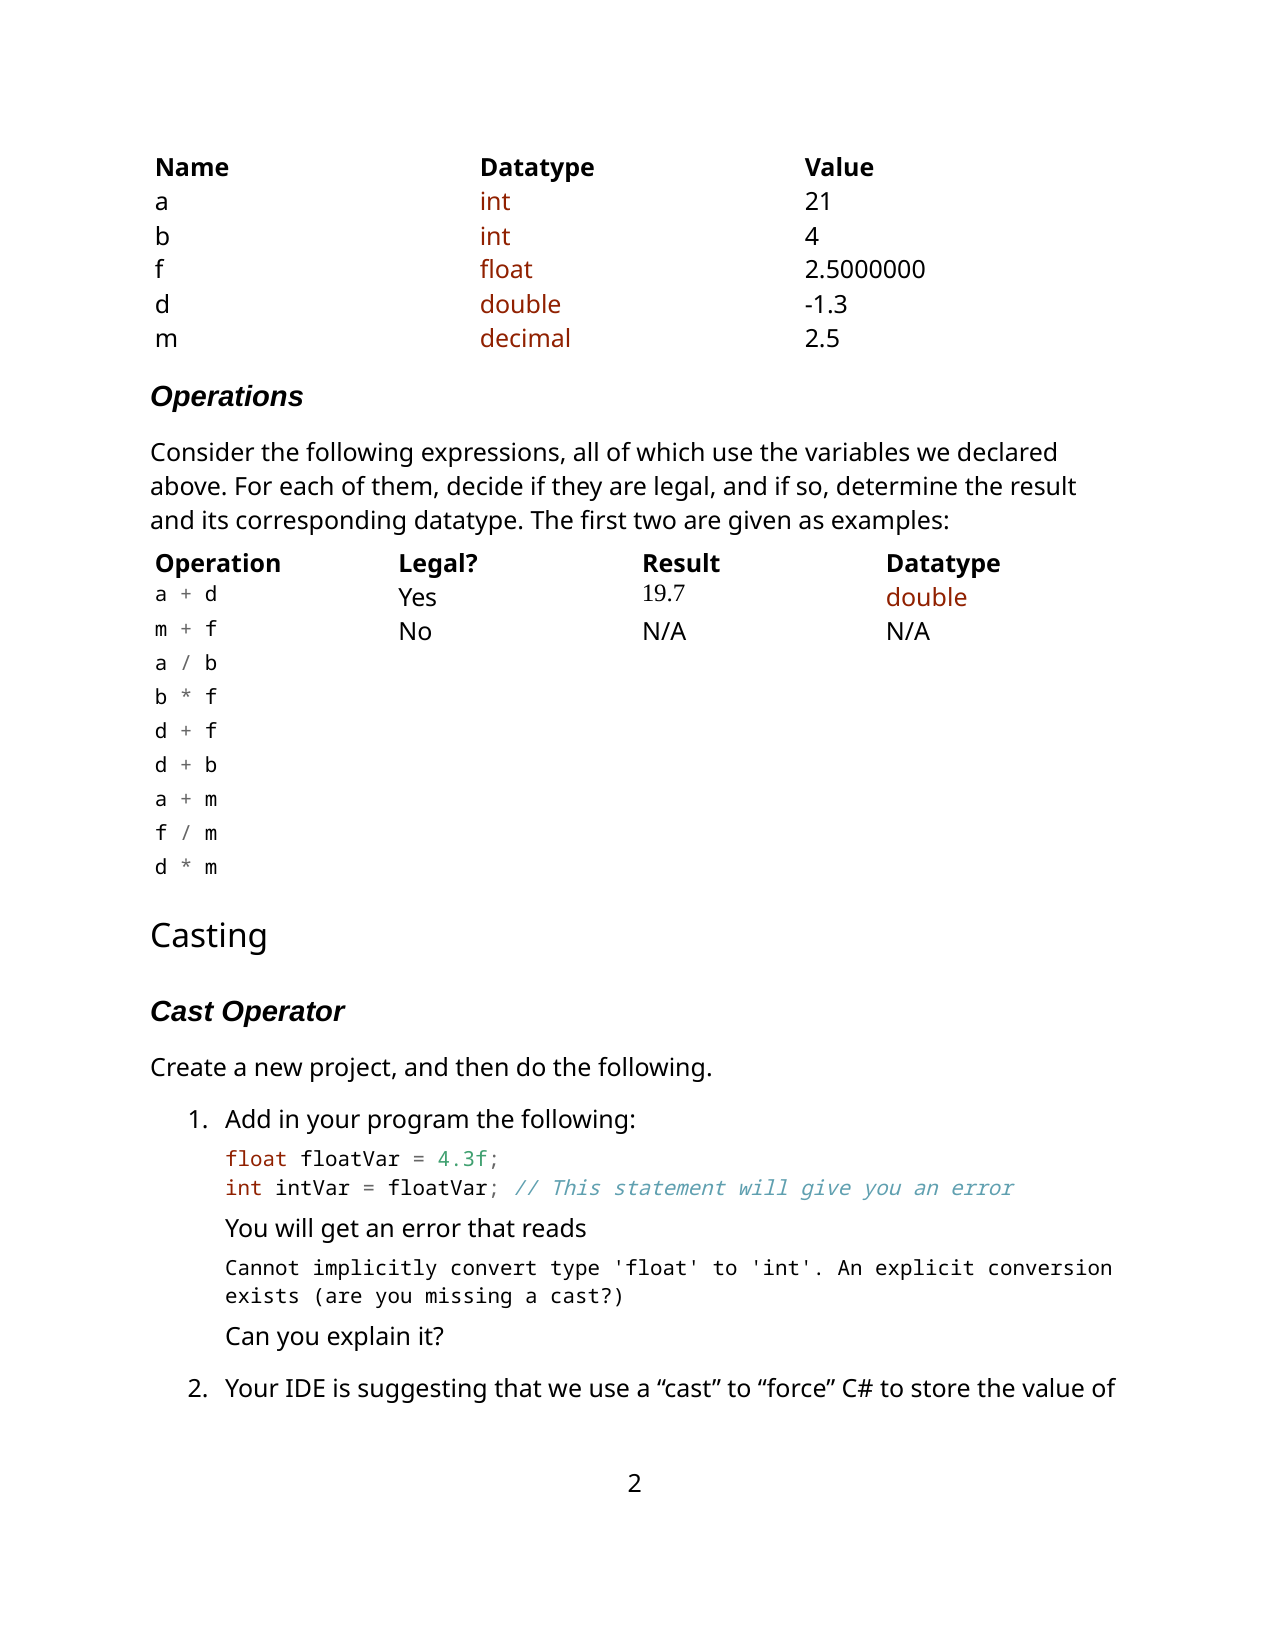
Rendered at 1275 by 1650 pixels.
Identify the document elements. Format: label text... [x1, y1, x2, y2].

text Create a new project, and then do the following. [150, 1049, 1125, 1083]
table_cell [881, 716, 1125, 750]
list float floatVar = 4.3f; [187, 1144, 1125, 1173]
table_cell d [150, 286, 475, 320]
table_cell [881, 648, 1125, 682]
table_cell [394, 648, 637, 682]
text Consider the following expressions, all of which use the variables we declared above. For each of them, decide if they are legal, and if so, determine the result and its corresponding datatype. The first two are given as examples: [150, 434, 1125, 537]
table_cell 21 [800, 184, 1125, 218]
table_cell [638, 648, 881, 682]
table_cell [394, 818, 637, 852]
list Cannot implicitly convert type 'float' to 'int'. An explicit conversion exists (are you missing a cast?) [187, 1253, 1125, 1310]
list You will get an error that reads [187, 1210, 1125, 1244]
table_cell [394, 852, 637, 886]
table_cell [881, 682, 1125, 716]
table_cell No [394, 614, 637, 648]
table_cell b [150, 218, 475, 252]
table_cell [881, 852, 1125, 886]
table_cell f [150, 252, 475, 286]
table_cell [638, 750, 881, 784]
table_cell double [475, 286, 800, 320]
table_cell -1.3 [800, 286, 1125, 320]
table_cell [881, 818, 1125, 852]
table_cell a + d [150, 580, 394, 614]
table_cell 2.5 [800, 320, 1125, 354]
subtitle Operations [150, 379, 1125, 413]
subtitle Cast Operator [150, 994, 1125, 1028]
table_cell decimal [475, 320, 800, 354]
list Can you explain it? [187, 1319, 1125, 1353]
table_header Result [638, 546, 881, 579]
table_cell [394, 784, 637, 818]
table_cell [638, 716, 881, 750]
table_cell [638, 852, 881, 886]
table_header Name [150, 150, 475, 184]
table_cell Yes [394, 580, 637, 614]
table_cell [638, 784, 881, 818]
table_cell 2.5000000 [800, 252, 1125, 286]
list Your IDE is suggesting that we use a “cast” to “force” C# to store the value of [187, 1371, 1125, 1405]
table_header Operation [150, 546, 394, 579]
table_cell N/A [638, 614, 881, 648]
table_cell [881, 750, 1125, 784]
table_cell b * f [150, 682, 394, 716]
table_cell [394, 682, 637, 716]
table_cell a [150, 184, 475, 218]
table_cell a + m [150, 784, 394, 818]
table_cell int [475, 184, 800, 218]
subtitle Casting [150, 911, 1125, 957]
table_header Datatype [475, 150, 800, 184]
table_cell m + f [150, 614, 394, 648]
table_cell int [475, 218, 800, 252]
table_header Value [800, 150, 1125, 184]
list Add in your program the following: [187, 1101, 1125, 1135]
table_cell [394, 750, 637, 784]
table_cell [638, 818, 881, 852]
table_cell m [150, 320, 475, 354]
table_cell d * m [150, 852, 394, 886]
table_cell a / b [150, 648, 394, 682]
table_cell [394, 716, 637, 750]
table_cell d + f [150, 716, 394, 750]
list int intVar = floatVar; // This statement will give you an error [187, 1173, 1125, 1201]
table_header Legal? [394, 546, 637, 579]
table_cell 4 [800, 218, 1125, 252]
table_cell float [475, 252, 800, 286]
table_cell [881, 784, 1125, 818]
table_cell N/A [881, 614, 1125, 648]
table_cell [638, 682, 881, 716]
table_header Datatype [881, 546, 1125, 579]
table_cell [638, 580, 881, 614]
table_cell d + b [150, 750, 394, 784]
table_cell double [881, 580, 1125, 614]
table_cell f / m [150, 818, 394, 852]
